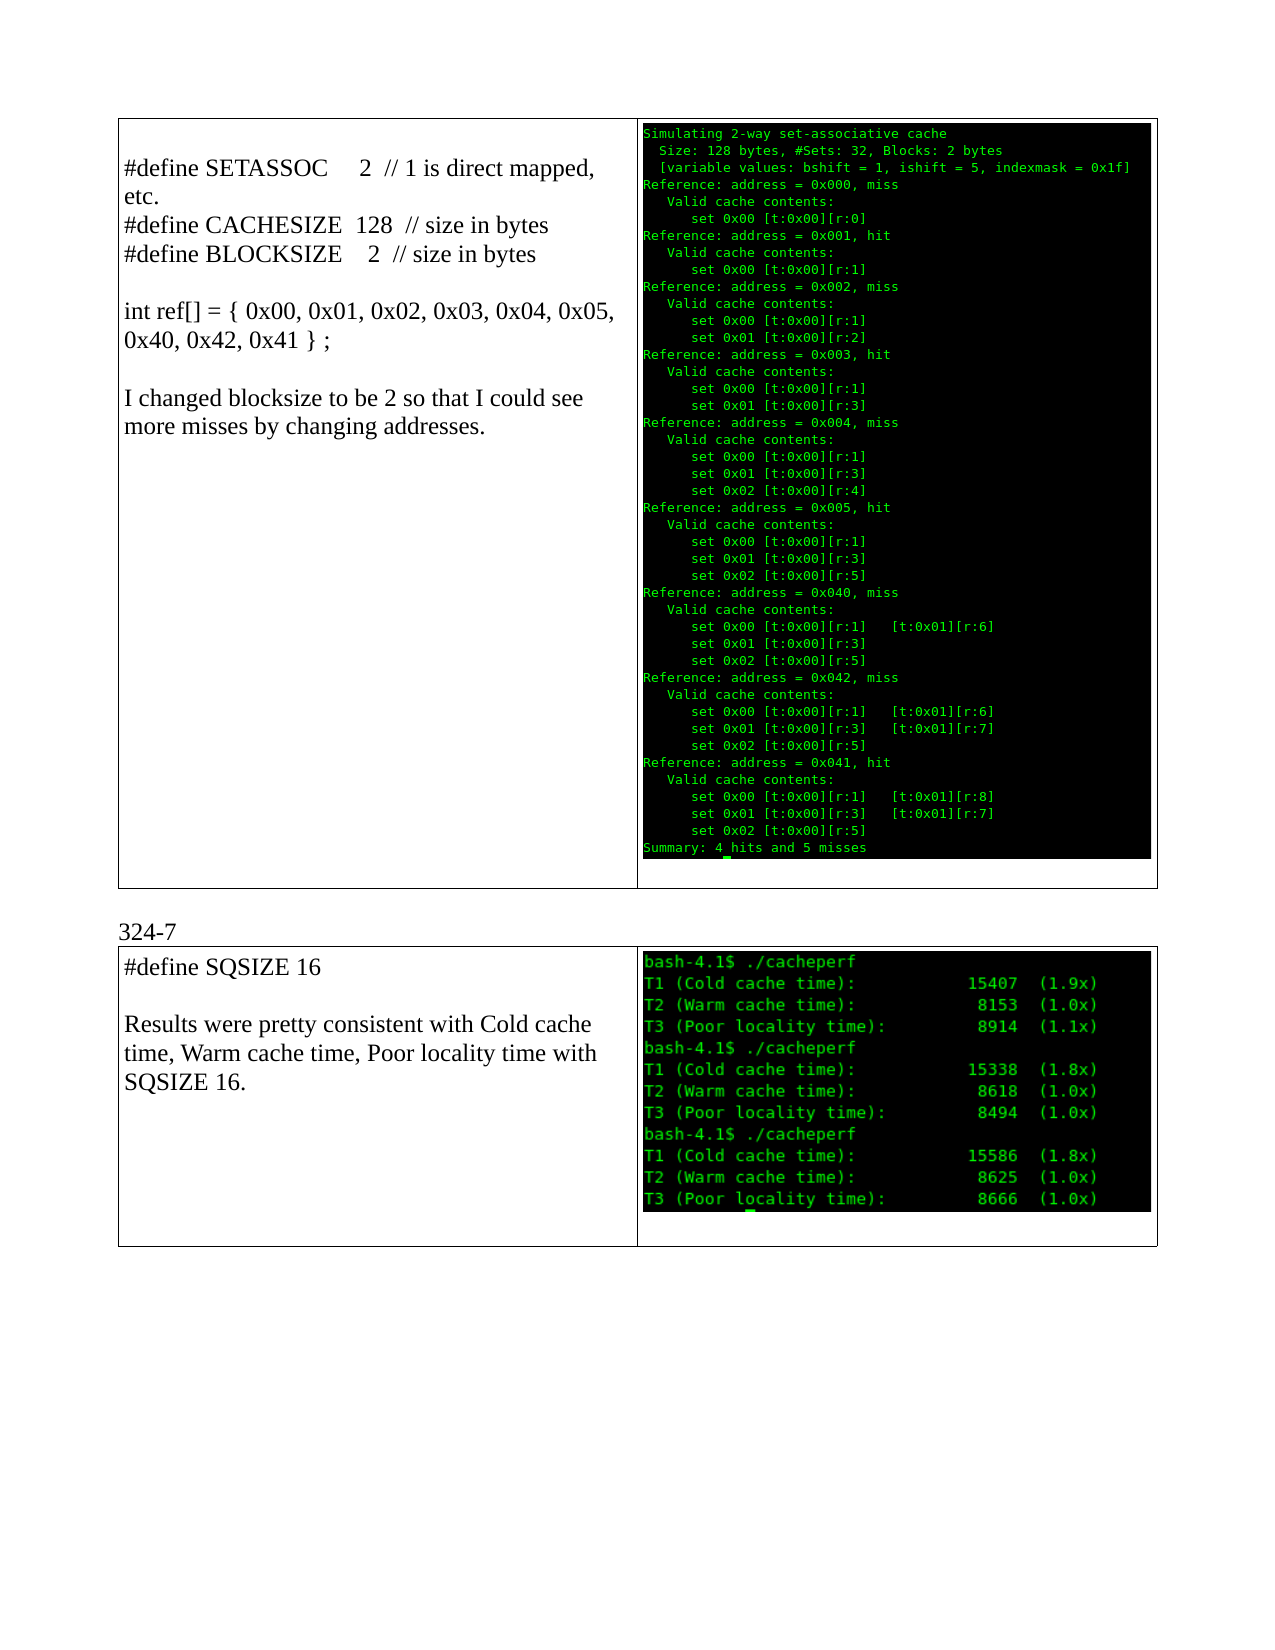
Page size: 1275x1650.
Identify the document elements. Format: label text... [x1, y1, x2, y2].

table_header #define SQSIZE 16 Results were pretty consistent with Cold cache time, Warm cache time, Poor locality time with SQSIZE 16. [119, 947, 637, 1246]
text 324-7 [118, 917, 1157, 946]
picture [643, 951, 1152, 1212]
table_cell [638, 119, 1157, 858]
picture [643, 123, 1152, 859]
table_cell #define SETASSOC 2 // 1 is direct mapped, etc. #define CACHESIZE 128 // size in bytes #define BLOCKSIZE 2 // size in bytes int ref[] = { 0x00, 0x01, 0x02, 0x03, 0x04, 0x05, 0x40, 0x42, 0x41 } ; I changed blocksize to be 2 so that I could see more misses by changing addresses. [119, 119, 637, 888]
table_header [638, 947, 1157, 1246]
table_cell [638, 859, 1157, 888]
